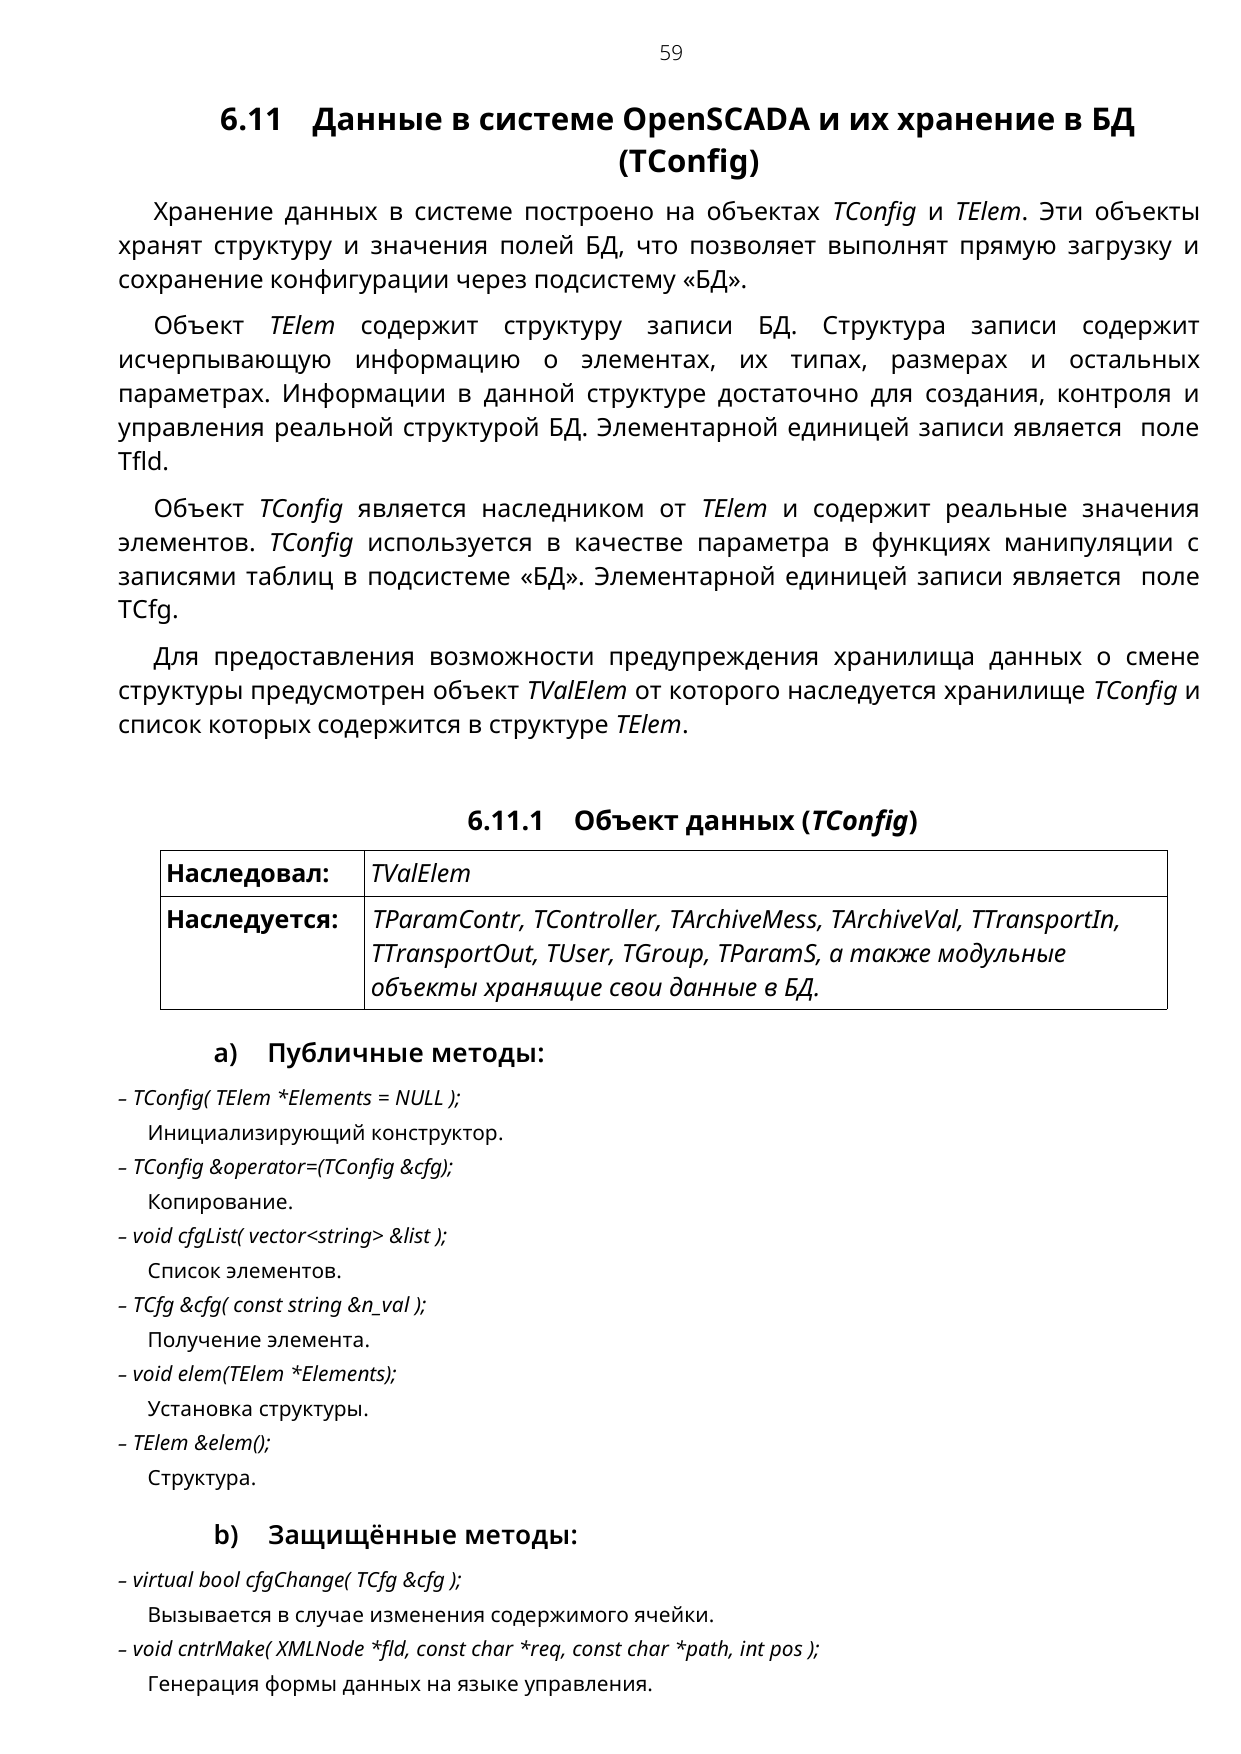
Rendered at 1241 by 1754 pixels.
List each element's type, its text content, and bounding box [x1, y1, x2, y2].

list virtual bool cfgChange( TCfg &cfg ); [118, 1565, 1201, 1594]
text Объект TСonfig является наследником от TElem и содержит реальные значения элементов. TConfig используется в качестве параметра в функциях манипуляции с записями таблиц в подсистеме «БД». Элементарной единицей записи является поле TCfg. [118, 491, 1201, 626]
subtitle Объект данных (TConfig) [177, 801, 1201, 838]
text Генерация формы данных на языке управления. [118, 1668, 1201, 1697]
table_cell Наследуется: [161, 897, 364, 1009]
subtitle Публичные методы: [206, 1034, 1201, 1071]
list TConfig &operator=(TConfig &cfg); [118, 1152, 1201, 1181]
table_cell TParamContr, TController, TArchiveMess, TArchiveVal, TTransportIn, TTransportOut, TUser, TGroup, TParamS, а также модульные объекты хранящие свои данные в БД. [365, 897, 1167, 1009]
text Инициализирующий конструктор. [118, 1118, 1201, 1146]
text Список элементов. [118, 1256, 1201, 1284]
list TConfig( TElem *Elements = NULL ); [118, 1083, 1201, 1112]
text Для предоставления возможности предупреждения хранилища данных о смене структуры предусмотрен объект TValElem от которого наследуется хранилище TConfig и список которых содержится в структуре TElem. [118, 639, 1201, 741]
text Вызывается в случае изменения содержимого ячейки. [118, 1599, 1201, 1628]
table_header Наследовал: [161, 851, 364, 896]
list void cntrMake( XMLNode *fld, const char *req, const char *path, int pos ); [118, 1634, 1201, 1663]
text Структура. [118, 1463, 1201, 1491]
text Объект TElem содержит структуру записи БД. Структура записи содержит исчерпывающую информацию о элементах, их типах, размерах и остальных параметрах. Информации в данной структуре достаточно для создания, контроля и управления реальной структурой БД. Элементарной единицей записи является поле Tfld. [118, 308, 1201, 478]
list void cfgList( vector<string> &list ); [118, 1221, 1201, 1250]
text Хранение данных в системе построено на объектах TConfig и TElem. Эти объекты хранят структуру и значения полей БД, что позволяет выполнят прямую загрузку и сохранение конфигурации через подсистему «БД». [118, 194, 1201, 296]
subtitle Защищённые методы: [206, 1516, 1201, 1553]
subtitle Данные в системе OpenSCADA и их хранение в БД (TConfig) [147, 96, 1201, 181]
text Установка структуры. [118, 1394, 1201, 1422]
list TCfg &cfg( const string &n_val ); [118, 1290, 1201, 1319]
list void elem(TElem *Elements); [118, 1359, 1201, 1388]
list TElem &elem(); [118, 1428, 1201, 1457]
table_header TValElem [365, 851, 1167, 896]
text Копирование. [118, 1187, 1201, 1215]
text Получение элемента. [118, 1325, 1201, 1353]
